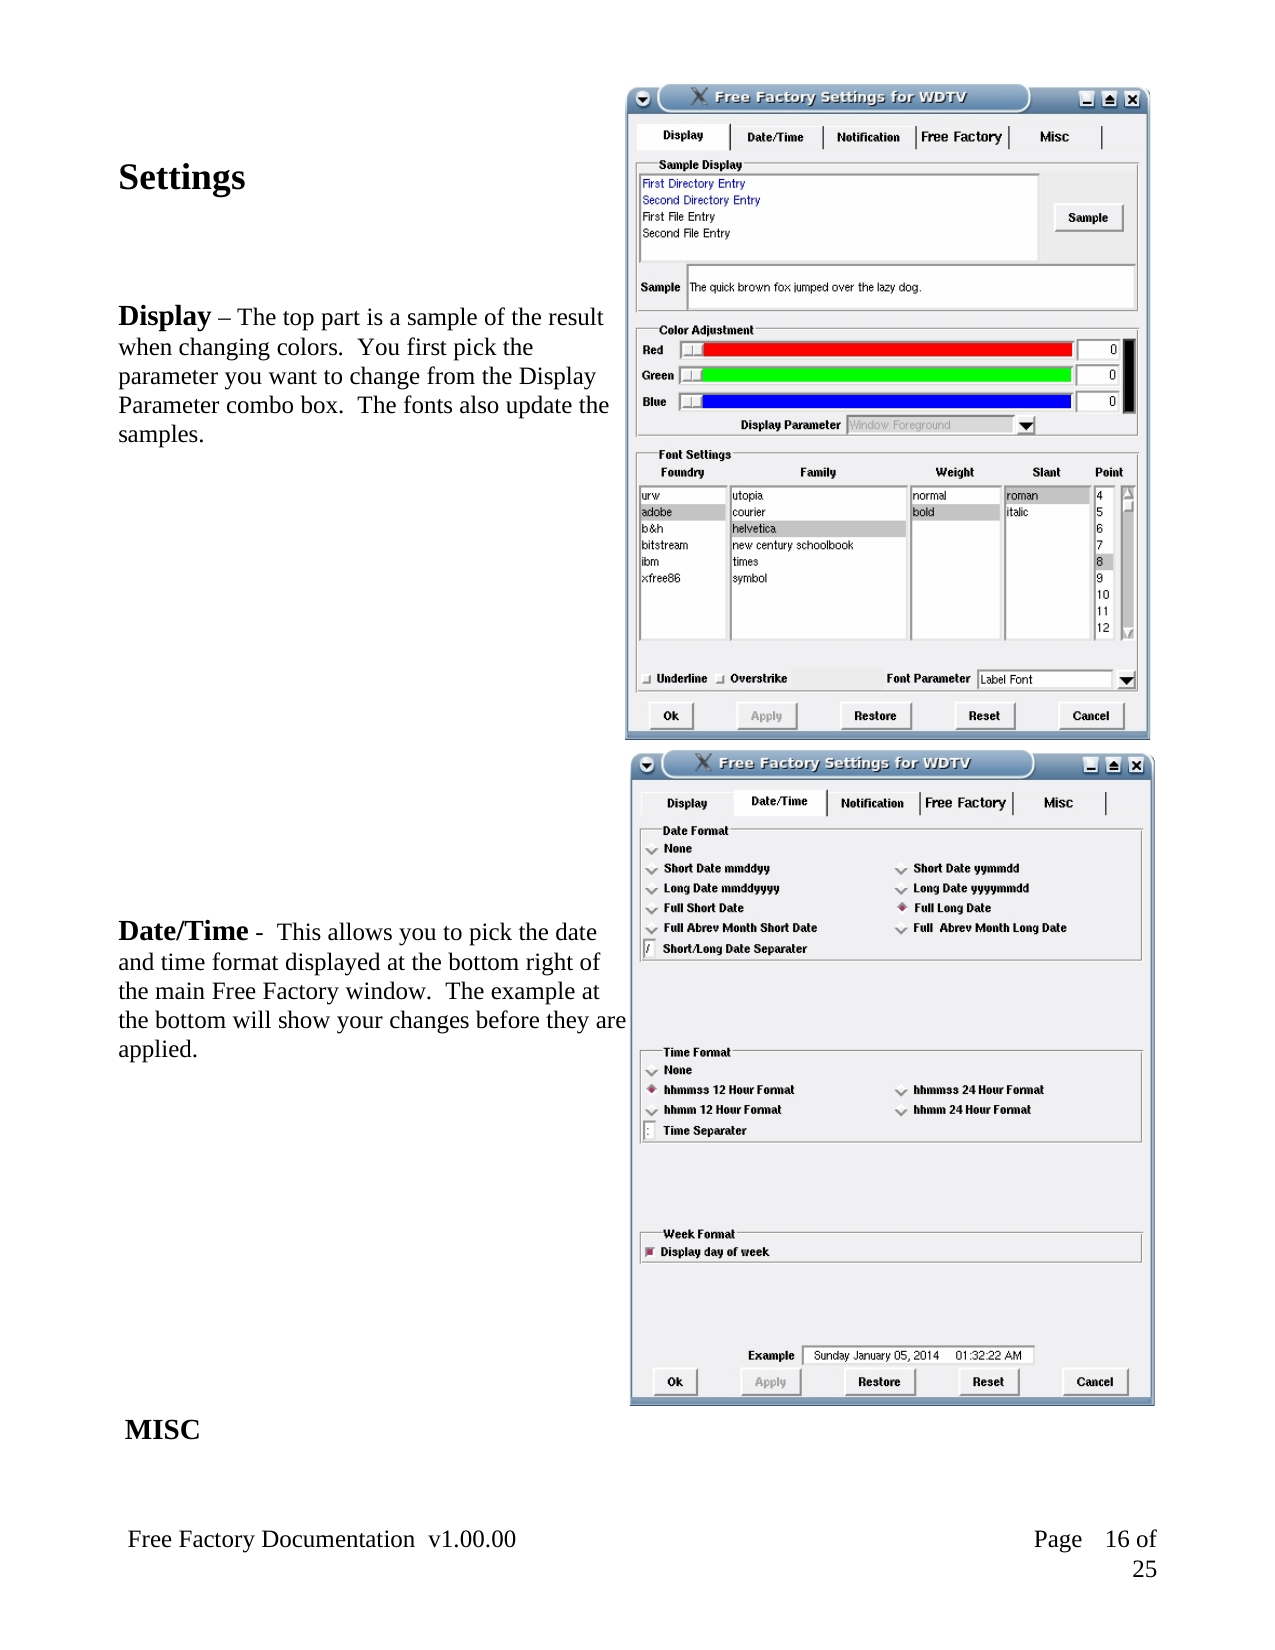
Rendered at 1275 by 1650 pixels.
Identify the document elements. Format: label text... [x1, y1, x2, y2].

text Date/Time - This allows you to pick the date and time format displayed at the bottom right of the main Free Factory window. The example at the bottom will show your changes before they are applied. [118, 913, 629, 1063]
picture [629, 748, 1155, 1406]
text Display – The top part is a sample of the result when changing colors. You first pick the parameter you want to change from the Display Parameter combo box. The fonts also update the samples. [118, 299, 625, 448]
picture [625, 82, 1150, 740]
text Settings [118, 155, 625, 198]
text MISC [118, 1412, 1157, 1446]
text [1150, 155, 1157, 198]
